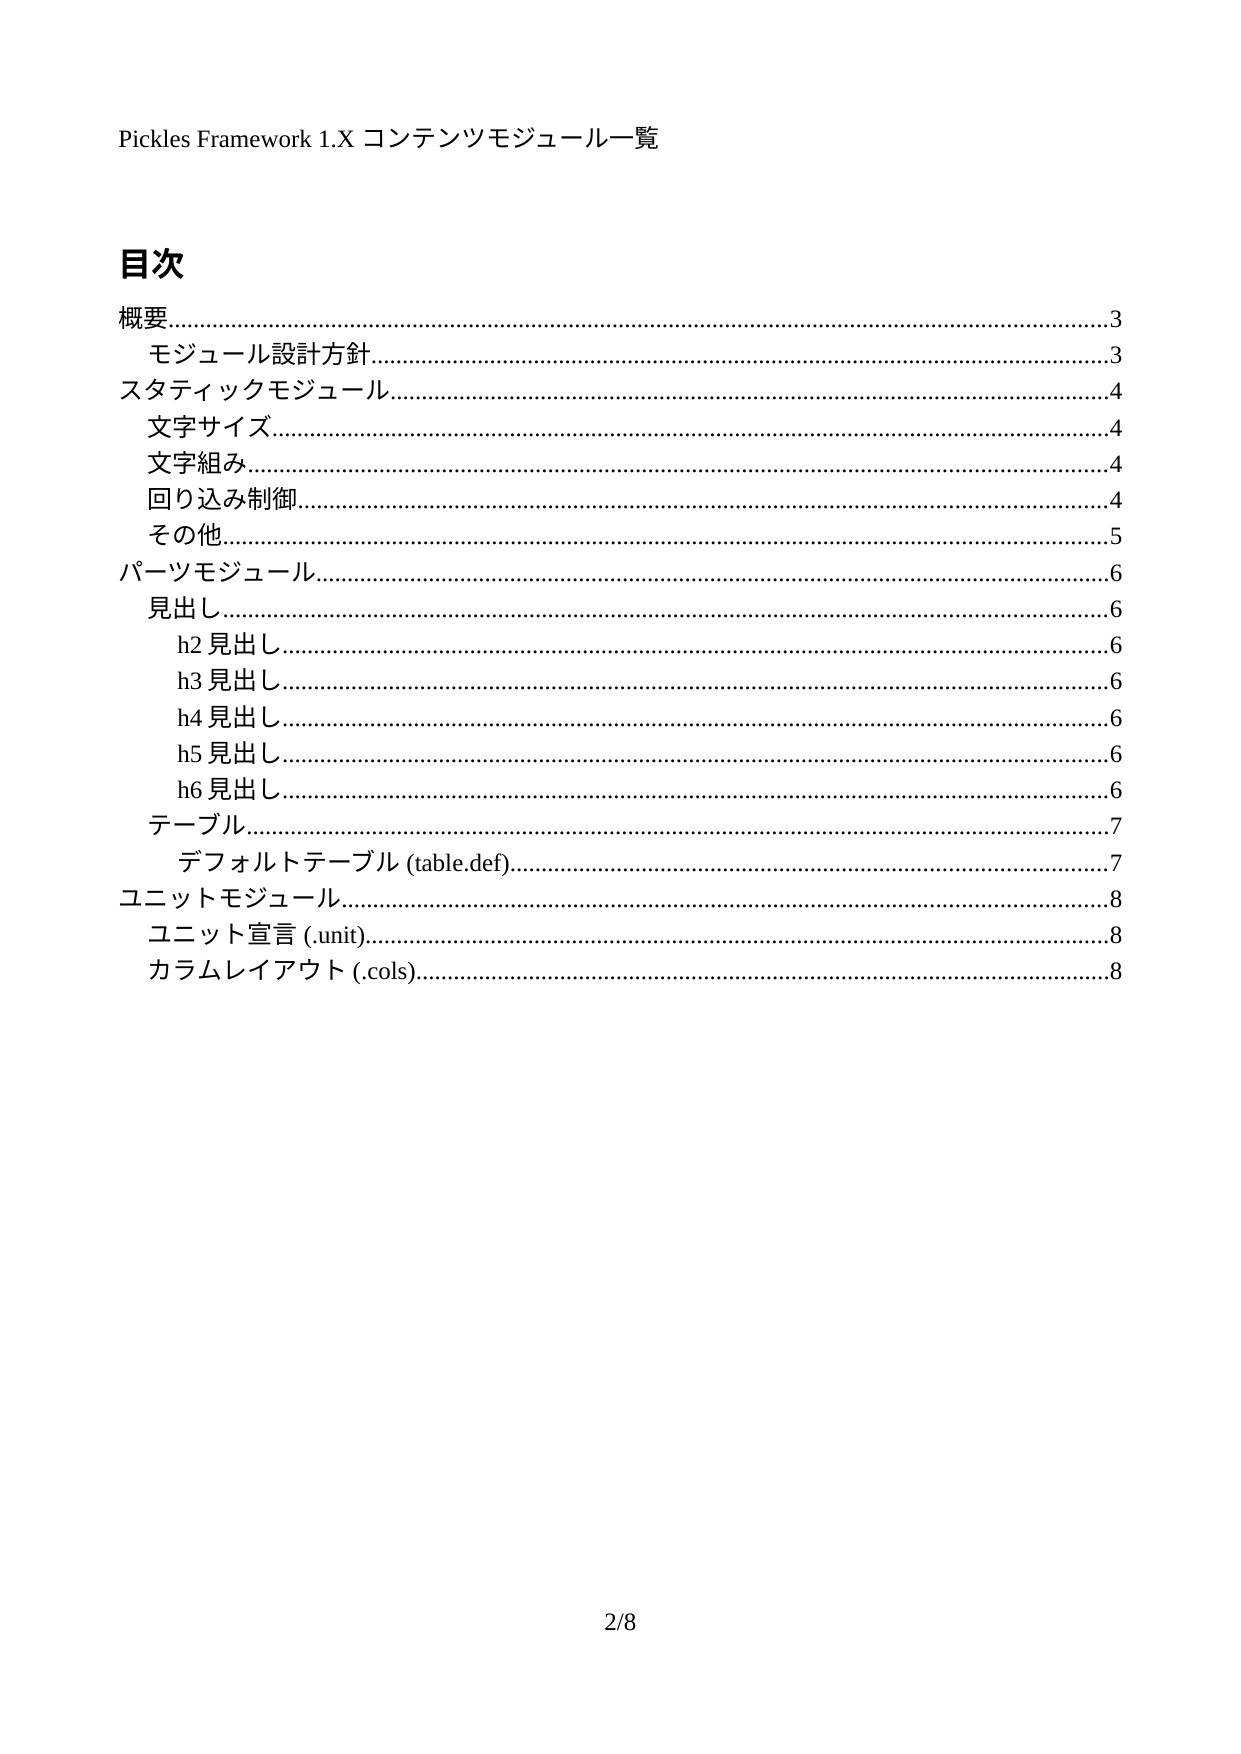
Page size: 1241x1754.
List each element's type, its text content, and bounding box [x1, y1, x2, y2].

text 文字組み 4 [148, 443, 1122, 479]
text ユニットモジュール 8 [118, 878, 1122, 914]
text 文字サイズ 4 [148, 407, 1122, 443]
text モジュール設計方針 3 [148, 334, 1122, 371]
text テーブル 7 [148, 806, 1122, 842]
text カラムレイアウト (.cols) 8 [148, 951, 1122, 987]
text パーツモジュール 6 [118, 552, 1122, 588]
text h5見出し 6 [177, 733, 1122, 769]
text その他 5 [148, 516, 1122, 552]
text h2見出し 6 [177, 624, 1122, 661]
text h4見出し 6 [177, 697, 1122, 733]
text デフォルトテーブル (table.def) 7 [177, 842, 1122, 878]
text 見出し 6 [148, 588, 1122, 624]
text h3見出し 6 [177, 661, 1122, 697]
text スタティックモジュール 4 [118, 371, 1122, 407]
text 回り込み制御 4 [148, 479, 1122, 516]
text 概要 3 [118, 298, 1122, 334]
subtitle 目次 [118, 238, 1122, 286]
text ユニット宣言 (.unit) 8 [148, 914, 1122, 951]
text h6見出し 6 [177, 769, 1122, 806]
